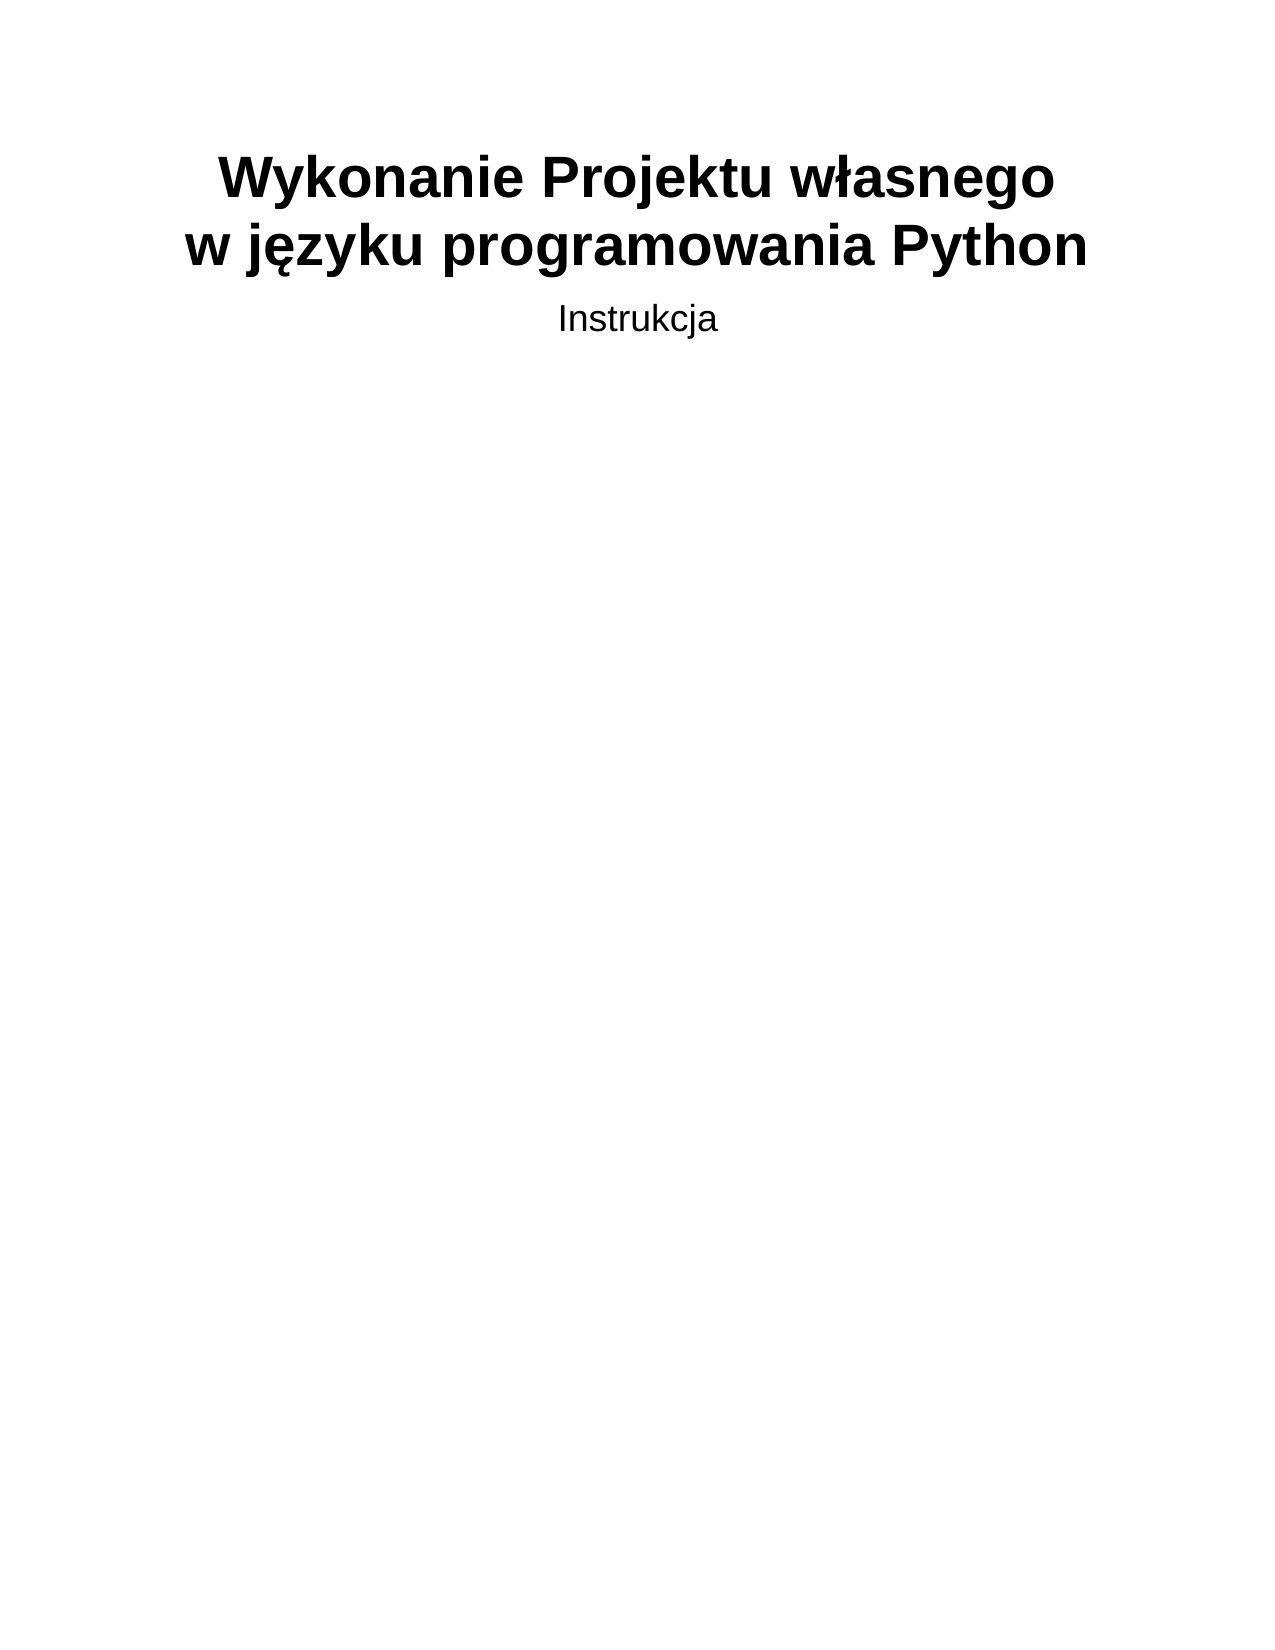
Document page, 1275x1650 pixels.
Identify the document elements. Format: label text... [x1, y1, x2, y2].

title Wykonanie Projektu własnego w języku programowania Python [118, 143, 1157, 277]
subtitle Instrukcja [118, 296, 1157, 339]
